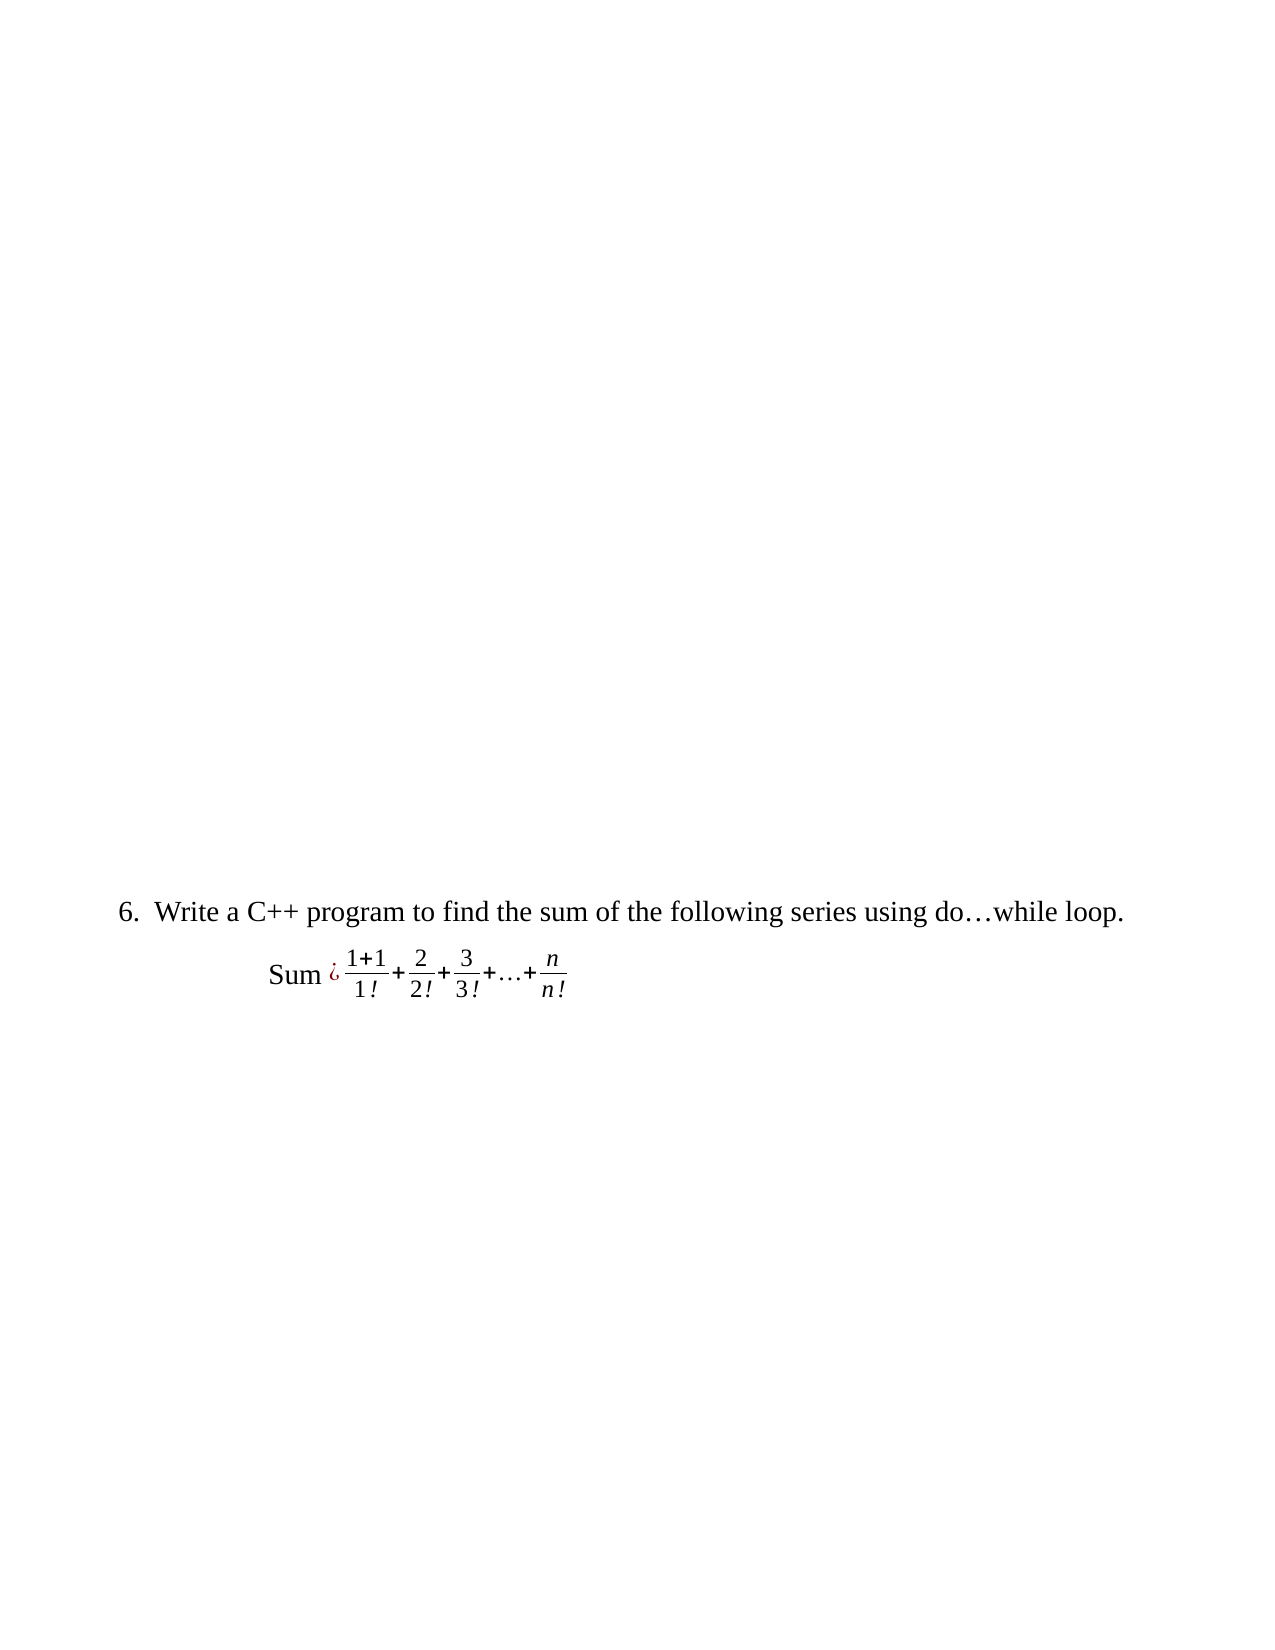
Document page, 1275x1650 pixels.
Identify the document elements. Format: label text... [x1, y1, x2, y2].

list Sum [193, 945, 1157, 1004]
list 6. Write a C++ program to find the sum of the following series using do…while loop. [118, 894, 1157, 928]
